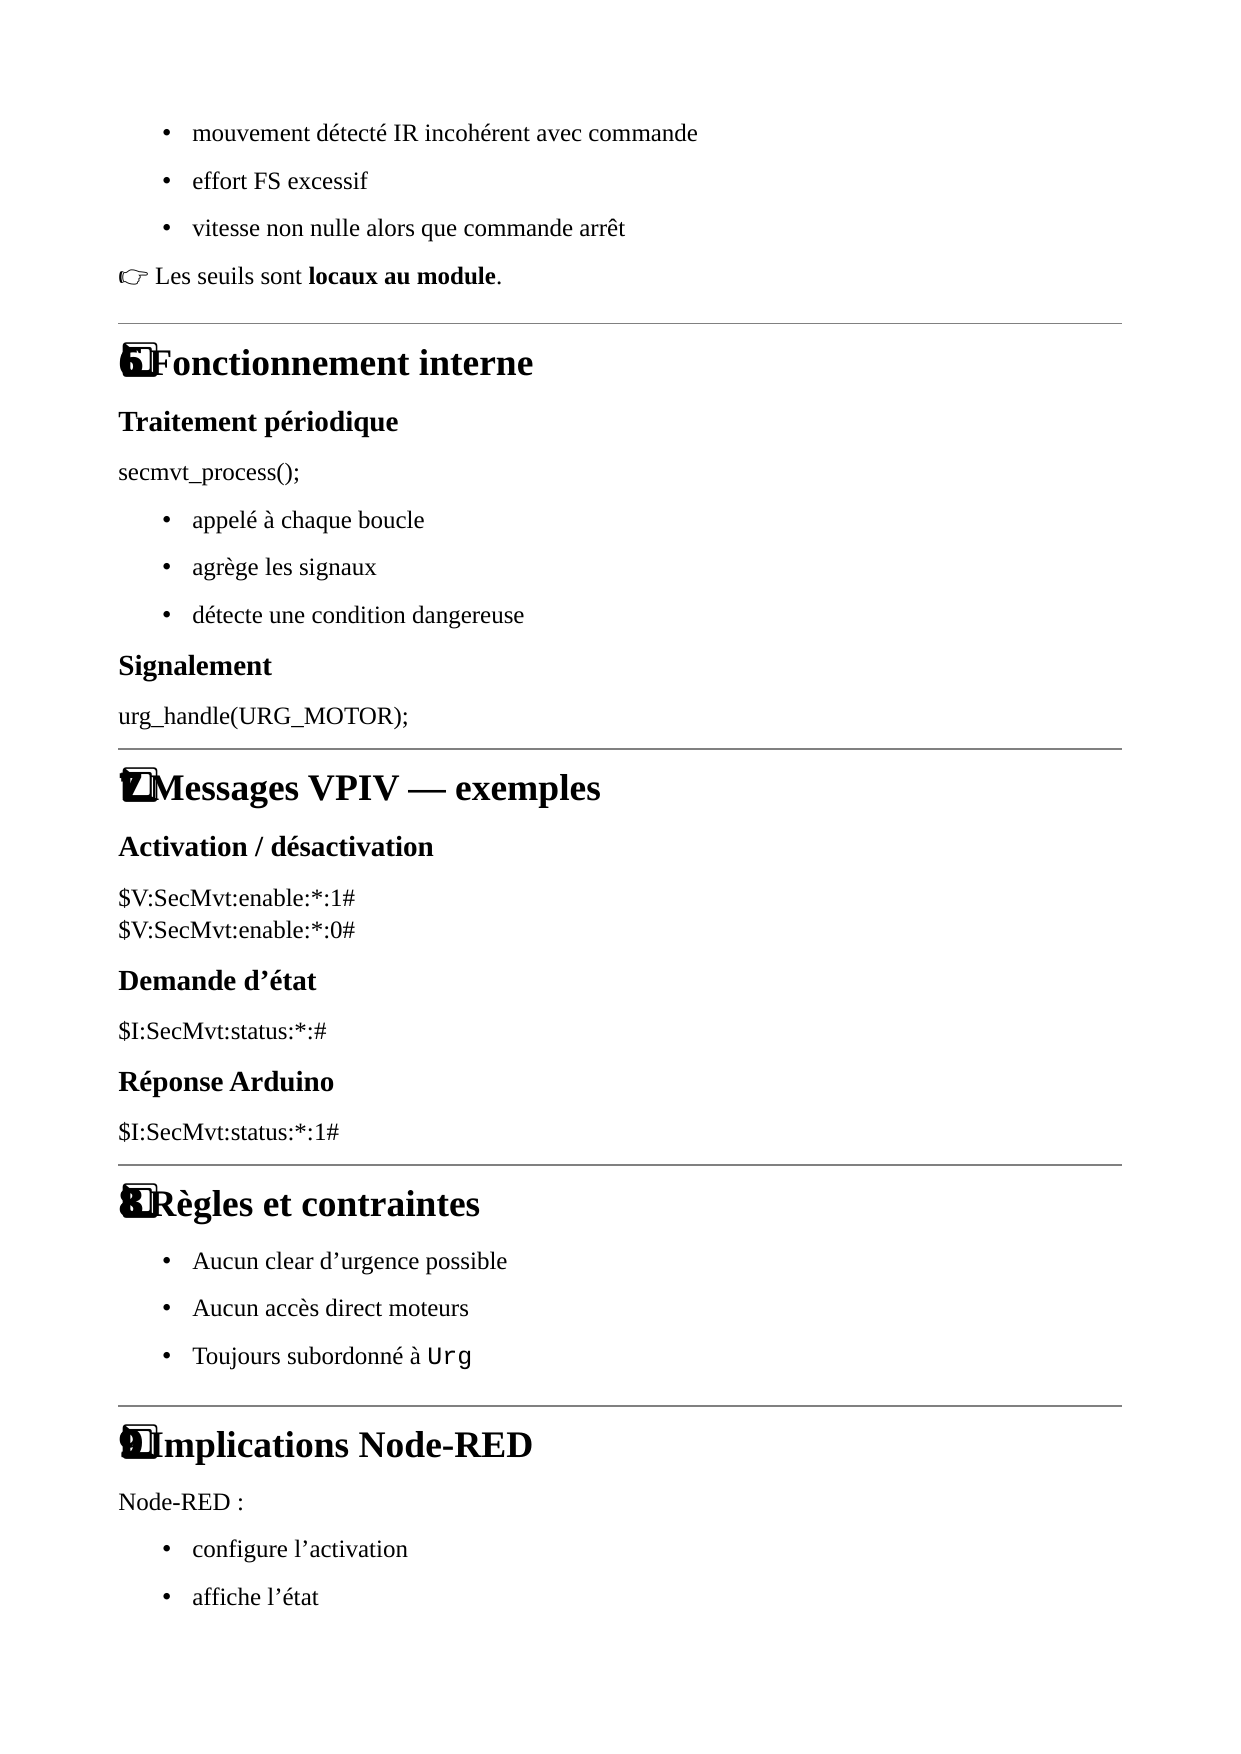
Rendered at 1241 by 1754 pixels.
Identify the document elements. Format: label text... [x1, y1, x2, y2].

text secmvt_process(); [118, 457, 1122, 486]
subtitle 6️⃣ Fonctionnement interne [118, 340, 1122, 383]
subtitle Signalement [118, 648, 1122, 681]
subtitle 8️⃣ Règles et contraintes [118, 1182, 1122, 1225]
subtitle Demande d’état [118, 963, 1122, 997]
text 👉 Les seuils sont locaux au module. [118, 261, 1122, 290]
list configure l’activation [162, 1534, 1122, 1563]
list Aucun clear d’urgence possible [162, 1246, 1122, 1274]
list appelé à chaque boucle [162, 505, 1122, 534]
list détecte une condition dangereuse [162, 600, 1122, 629]
subtitle Réponse Arduino [118, 1064, 1122, 1097]
subtitle Traitement périodique [118, 404, 1122, 438]
list mouvement détecté IR incohérent avec commande [162, 118, 1122, 147]
text $I:SecMvt:status:*:1# [118, 1117, 1122, 1146]
subtitle Activation / désactivation [118, 829, 1122, 863]
list affiche l’état [162, 1582, 1122, 1611]
list agrège les signaux [162, 552, 1122, 581]
subtitle 9️⃣ Implications Node-RED [118, 1422, 1122, 1466]
list effort FS excessif [162, 166, 1122, 194]
list vitesse non nulle alors que commande arrêt [162, 213, 1122, 242]
list Aucun accès direct moteurs [162, 1293, 1122, 1322]
text $V:SecMvt:enable:*:1# [118, 883, 1122, 911]
subtitle 7️⃣ Messages VPIV — exemples [118, 765, 1122, 808]
text $I:SecMvt:status:*:# [118, 1016, 1122, 1045]
text urg_handle(URG_MOTOR); [118, 701, 1122, 729]
list Toujours subordonné à Urg [162, 1341, 1122, 1372]
text $V:SecMvt:enable:*:0# [118, 916, 1122, 944]
text Node-RED : [118, 1487, 1122, 1515]
